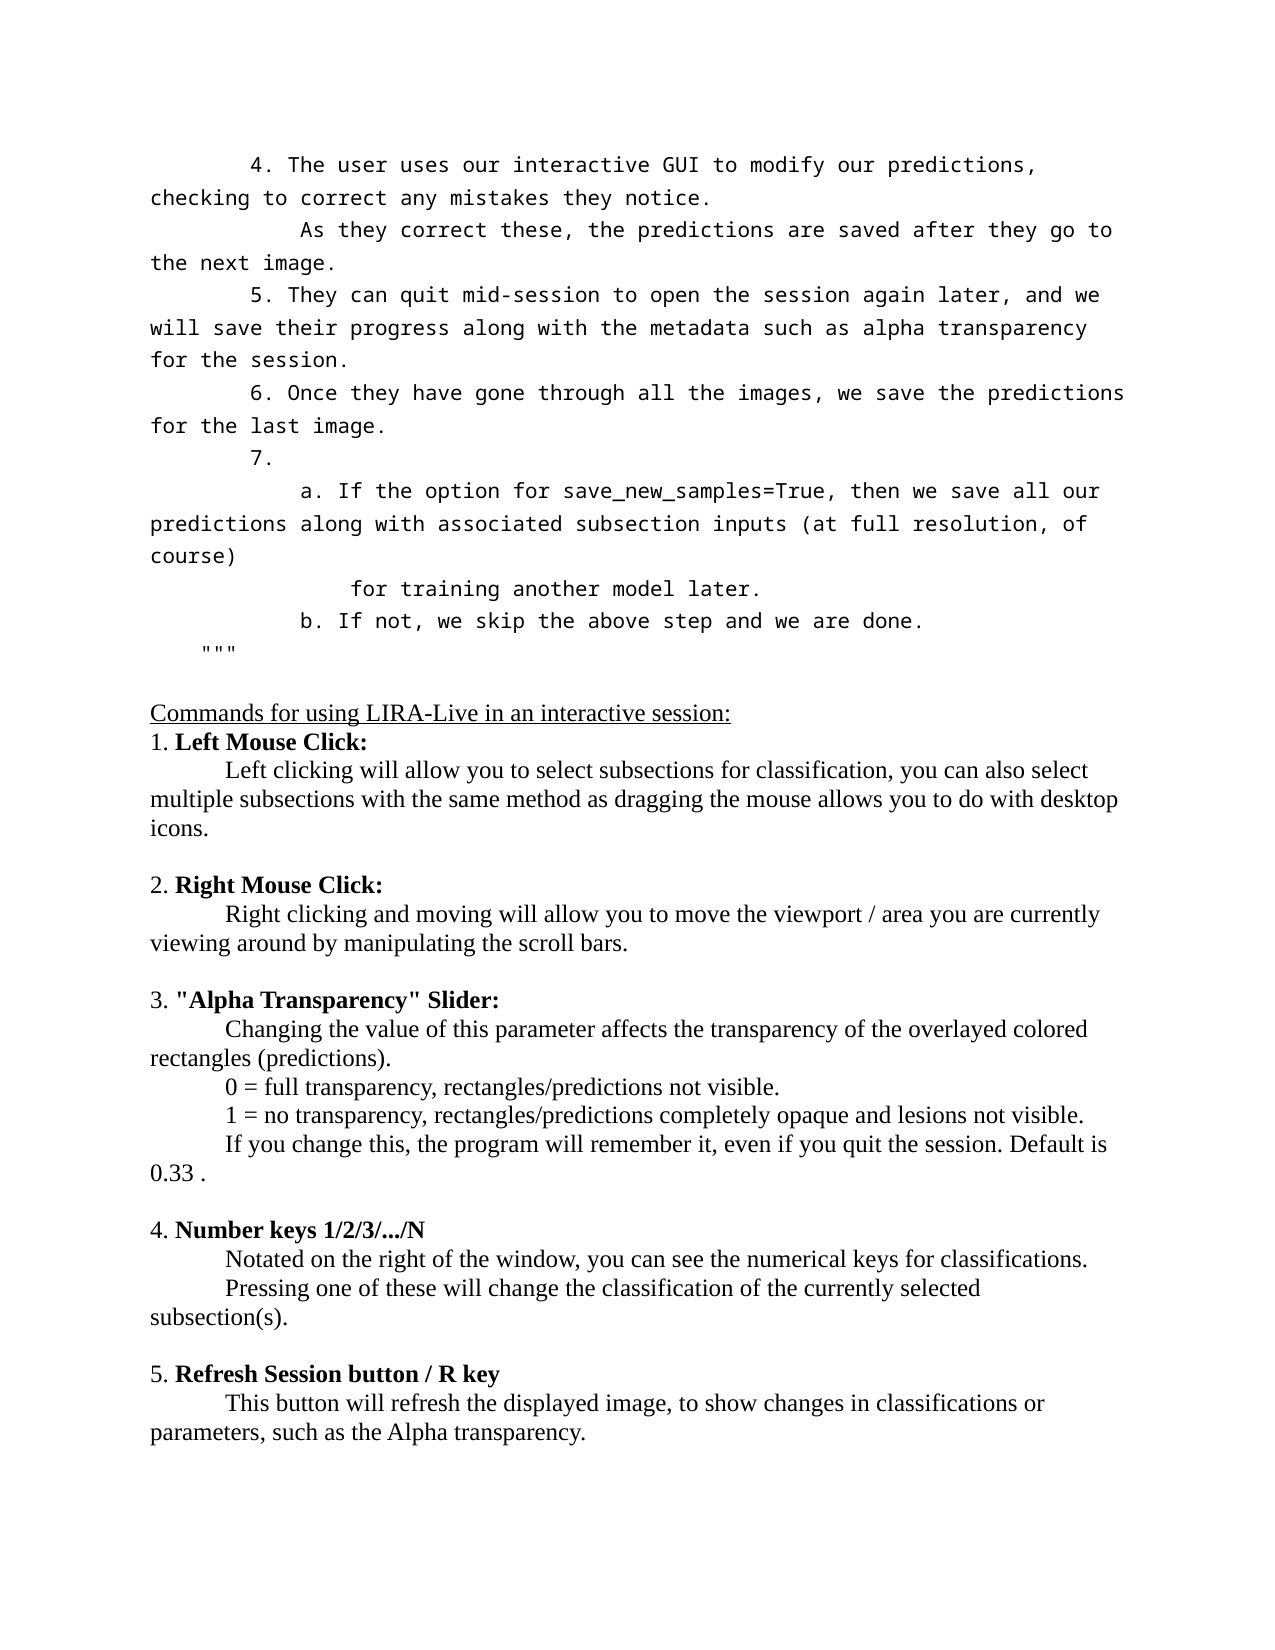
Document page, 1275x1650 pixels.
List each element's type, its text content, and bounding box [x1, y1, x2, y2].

text 4. Number keys 1/2/3/.../N [150, 1216, 1125, 1244]
text As they correct these, the predictions are saved after they go to the next image. [150, 215, 1125, 276]
text If you change this, the program will remember it, even if you quit the session. Default is 0.33 . [150, 1129, 1125, 1187]
text for training another model later. [150, 574, 1125, 602]
text Notated on the right of the window, you can see the numerical keys for classifications. [150, 1244, 1125, 1273]
text 6. Once they have gone through all the images, we save the predictions for the last image. [150, 378, 1125, 439]
text 7. [150, 443, 1125, 472]
text This button will refresh the displayed image, to show changes in classifications or parameters, such as the Alpha transparency. [150, 1388, 1125, 1446]
text 2. Right Mouse Click: [150, 871, 1125, 899]
text Right clicking and moving will allow you to move the viewport / area you are currently viewing around by manipulating the scroll bars. [150, 899, 1125, 957]
text Changing the value of this parameter affects the transparency of the overlayed colored rectangles (predictions). [150, 1014, 1125, 1072]
text 0 = full transparency, rectangles/predictions not visible. [150, 1072, 1125, 1101]
text Left clicking will allow you to select subsections for classification, you can also select multiple subsections with the same method as dragging the mouse allows you to do with desktop icons. [150, 756, 1125, 842]
text 5. Refresh Session button / R key [150, 1359, 1125, 1388]
text Commands for using LIRA-Live in an interactive session: [150, 698, 1125, 727]
text b. If not, we skip the above step and we are done. [150, 606, 1125, 635]
text a. If the option for save_new_samples=True, then we save all our predictions along with associated subsection inputs (at full resolution, of course) [150, 476, 1125, 570]
text 1. Left Mouse Click: [150, 727, 1125, 756]
text 3. "Alpha Transparency" Slider: [150, 986, 1125, 1014]
text 4. The user uses our interactive GUI to modify our predictions, checking to correct any mistakes they notice. [150, 150, 1125, 211]
text 5. They can quit mid-session to open the session again later, and we will save their progress along with the metadata such as alpha transparency for the session. [150, 280, 1125, 374]
text 1 = no transparency, rectangles/predictions completely opaque and lesions not visible. [150, 1101, 1125, 1129]
text Pressing one of these will change the classification of the currently selected subsection(s). [150, 1273, 1125, 1331]
text """ [150, 639, 1125, 667]
